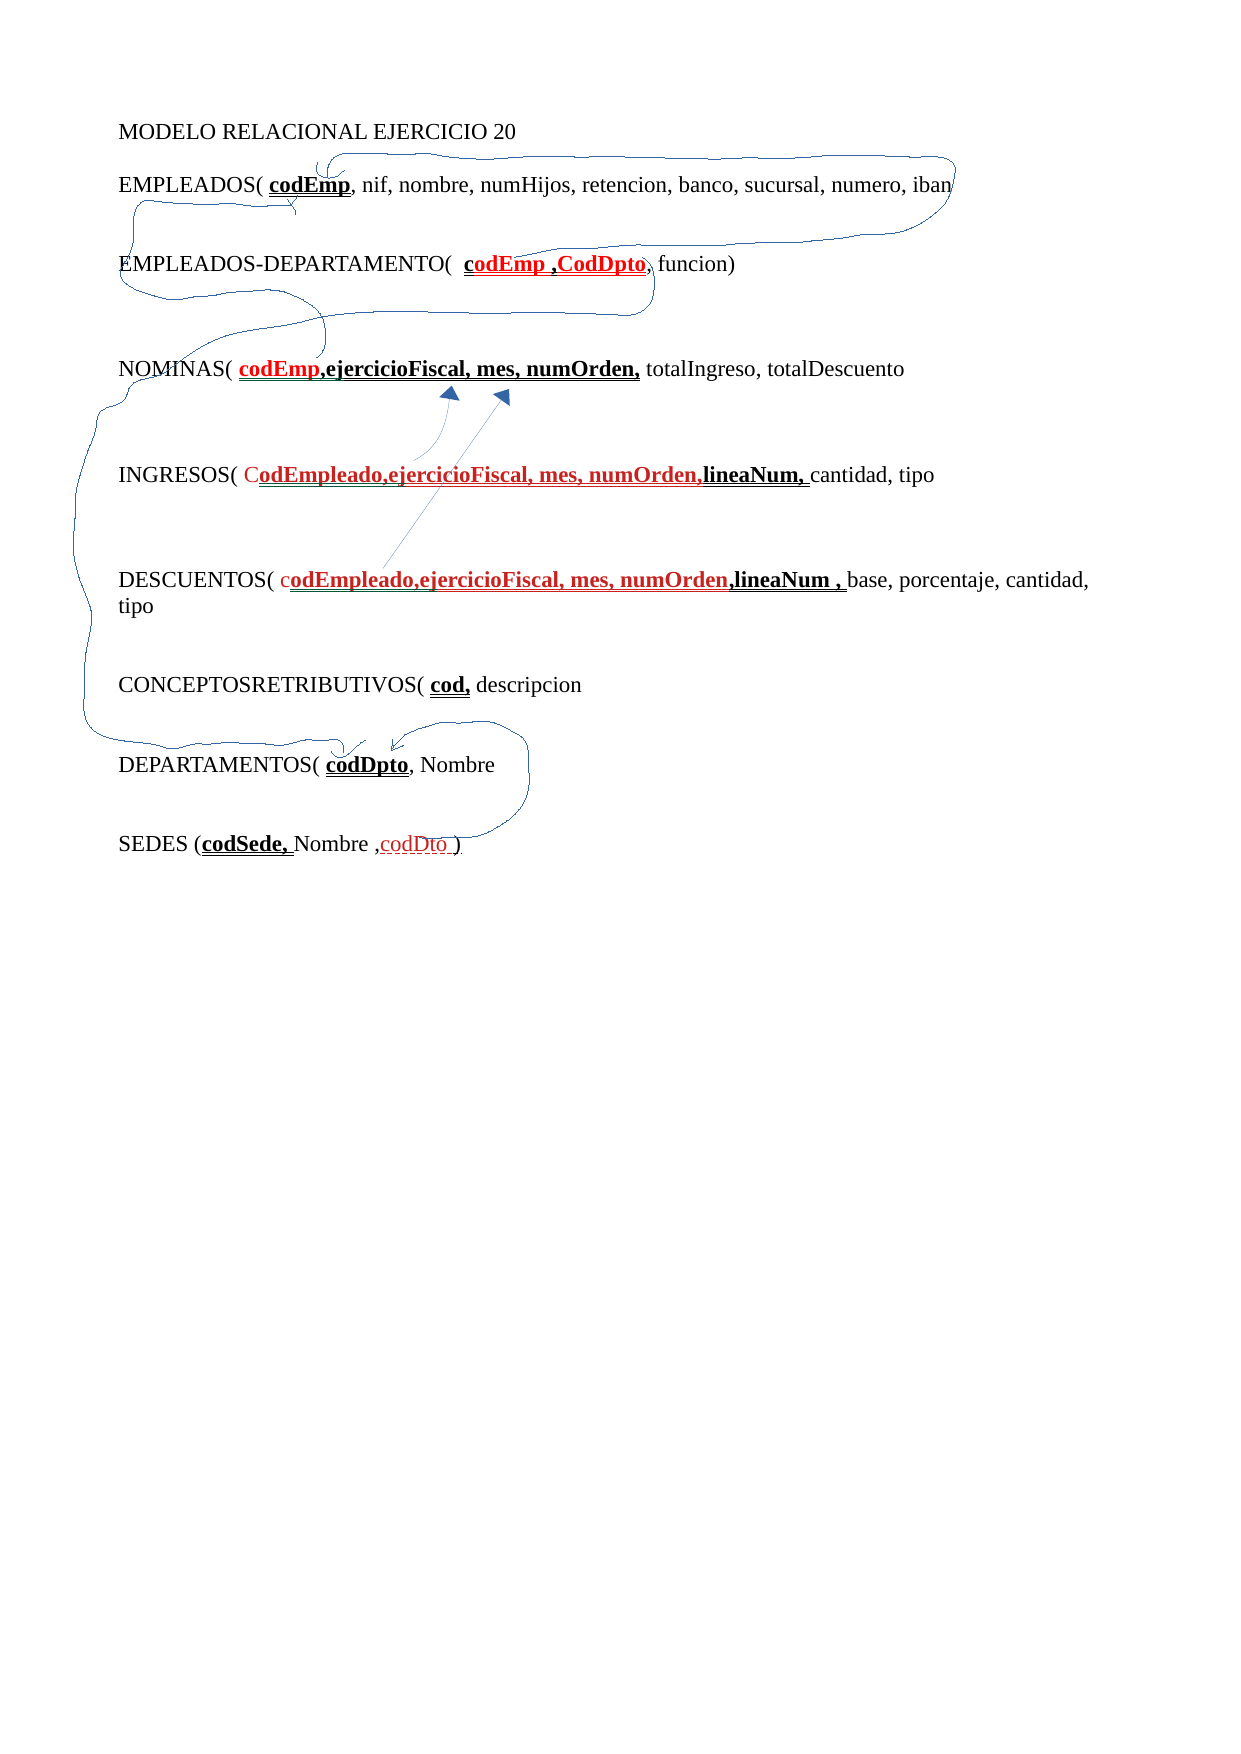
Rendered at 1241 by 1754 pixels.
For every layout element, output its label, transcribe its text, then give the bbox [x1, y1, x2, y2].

text EMPLEADOS-DEPARTAMENTO( codEmp ,CodDpto, funcion) [118, 250, 1122, 276]
text DEPARTAMENTOS( codDpto, Nombre [118, 751, 1122, 777]
text EMPLEADOS( codEmp, nif, nombre, numHijos, retencion, banco, sucursal, numero, iban [118, 171, 1122, 197]
text DESCUENTOS( codEmpleado,ejercicioFiscal, mes, numOrden,lineaNum , base, porcentaje, cantidad, tipo [118, 566, 1122, 619]
text INGRESOS( CodEmpleado,ejercicioFiscal, mes, numOrden,lineaNum, cantidad, tipo [442, 461, 1122, 487]
text INGRESOS( CodEmpleado,ejercicioFiscal, mes, numOrden,lineaNum, cantidad, tipo [118, 461, 457, 487]
text MODELO RELACIONAL EJERCICIO 20 [118, 118, 1122, 144]
text SEDES (codSede, Nombre ,codDto ) [118, 830, 1122, 856]
text CONCEPTOSRETRIBUTIVOS( cod, descripcion [118, 672, 1122, 698]
text NOMINAS( codEmp,ejercicioFiscal, mes, numOrden, totalIngreso, totalDescuento [118, 355, 1122, 382]
